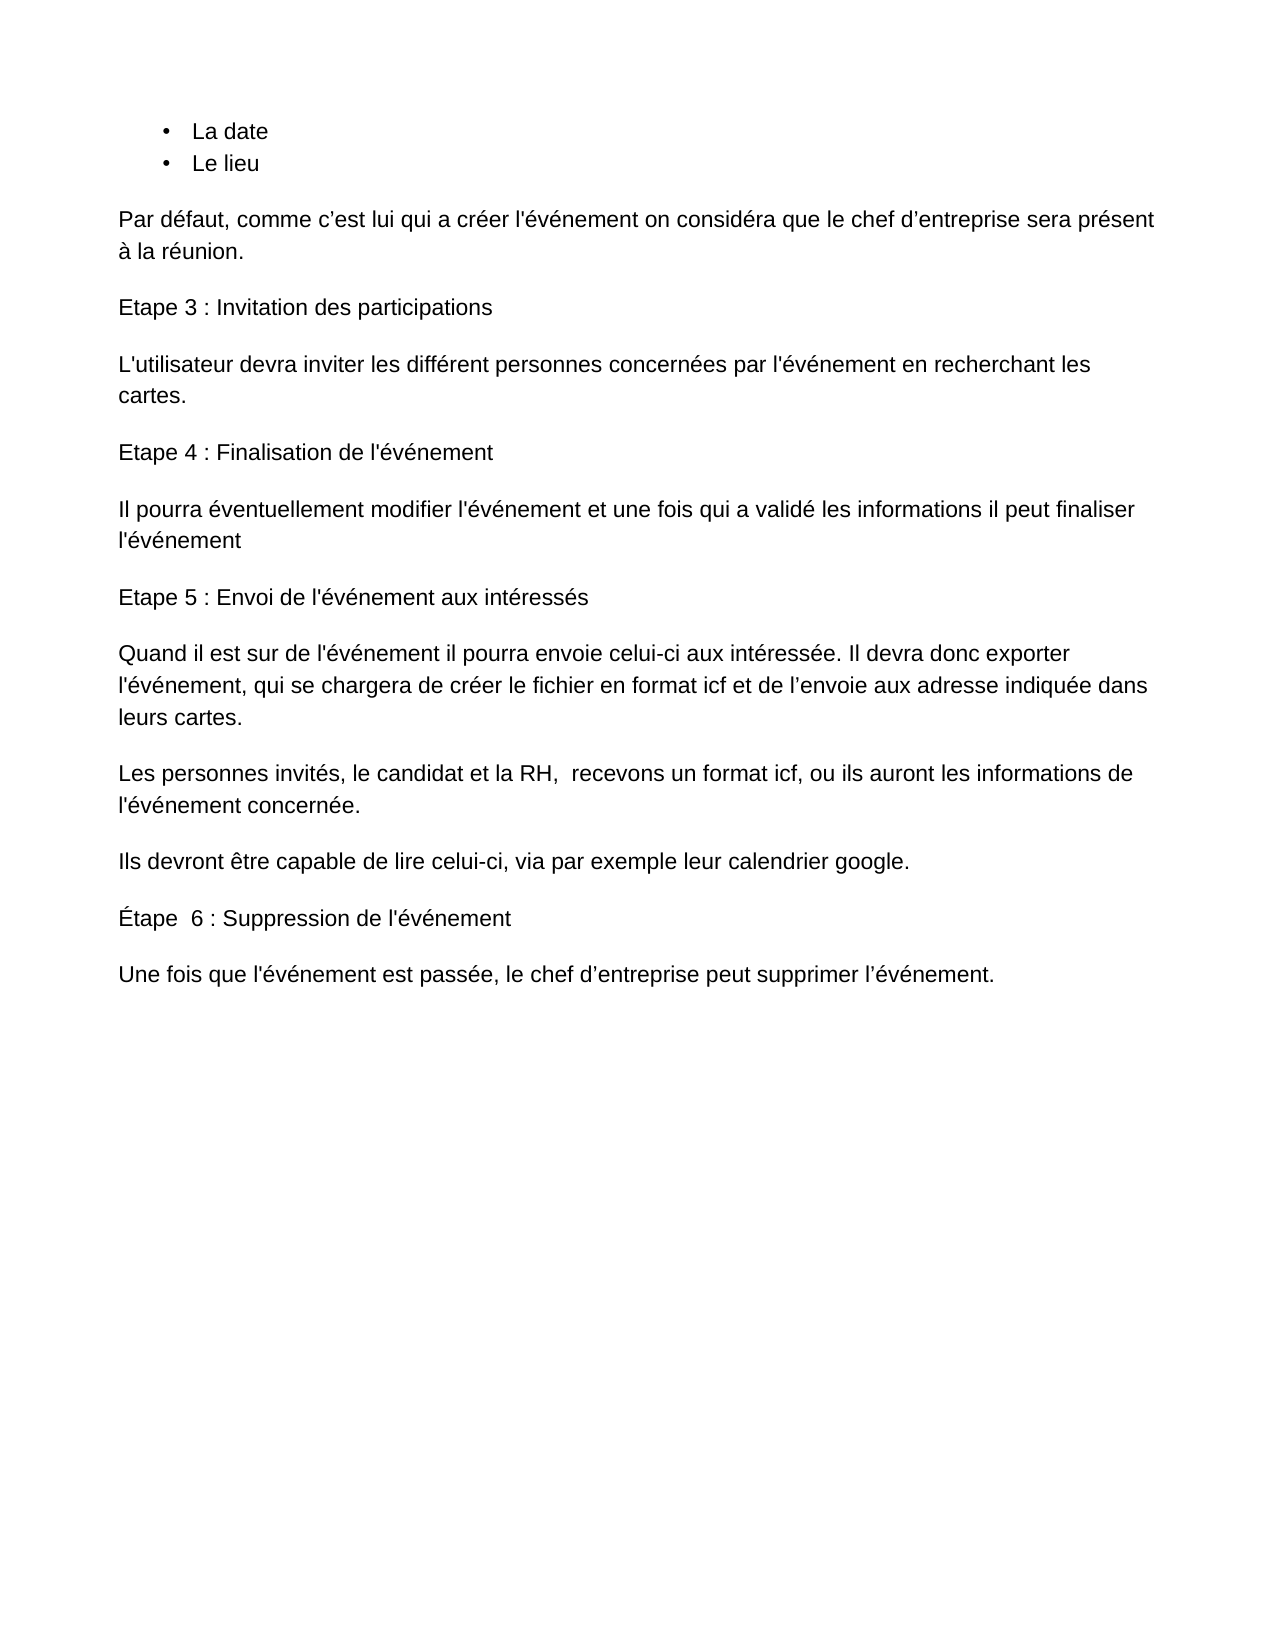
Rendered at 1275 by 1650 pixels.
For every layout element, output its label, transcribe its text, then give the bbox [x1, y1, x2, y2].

list La date [162, 118, 1157, 144]
text Etape 3 : Invitation des participations [118, 294, 1157, 321]
text Etape 4 : Finalisation de l'événement [118, 439, 1157, 465]
text Il pourra éventuellement modifier l'événement et une fois qui a validé les informations il peut finaliser l'événement [118, 496, 1157, 553]
text L'utilisateur devra inviter les différent personnes concernées par l'événement en recherchant les cartes. [118, 351, 1157, 409]
text Etape 5 : Envoi de l'événement aux intéressés [118, 584, 1157, 610]
text Une fois que l'événement est passée, le chef d’entreprise peut supprimer l’événement. [118, 961, 1157, 988]
text Par défaut, comme c’est lui qui a créer l'événement on considéra que le chef d’entreprise sera présent à la réunion. [118, 206, 1157, 264]
list Le lieu [162, 150, 1157, 176]
text Étape 6 : Suppression de l'événement [118, 905, 1157, 931]
text Ils devront être capable de lire celui-ci, via par exemple leur calendrier google. [118, 848, 1157, 874]
text Les personnes invités, le candidat et la RH, recevons un format icf, ou ils auront les informations de l'événement concernée. [118, 760, 1157, 818]
text Quand il est sur de l'événement il pourra envoie celui-ci aux intéressée. Il devra donc exporter l'événement, qui se chargera de créer le fichier en format icf et de l’envoie aux adresse indiquée dans leurs cartes. [118, 640, 1157, 730]
